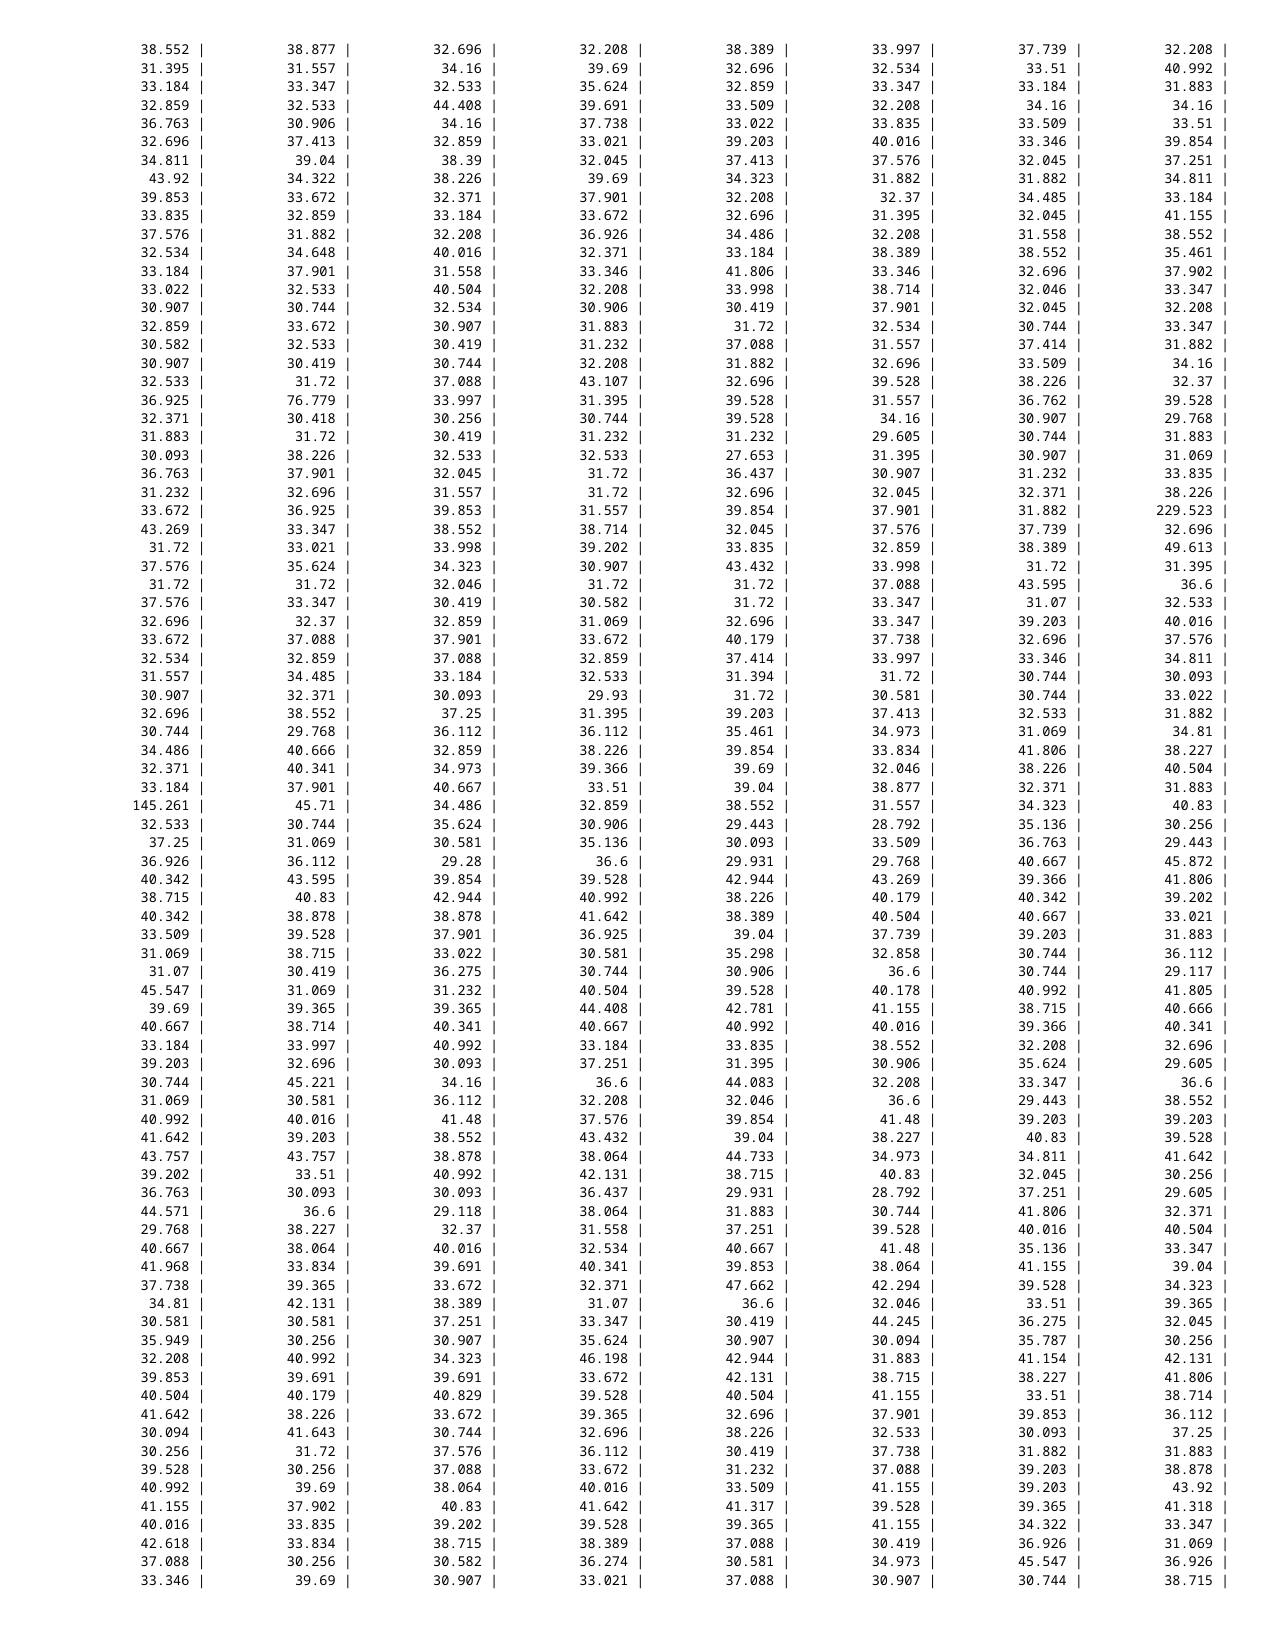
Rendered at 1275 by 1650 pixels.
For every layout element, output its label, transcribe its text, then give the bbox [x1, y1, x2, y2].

text 33.835 | 32.859 | 33.184 | 33.672 | 32.696 | 31.395 | 32.045 | 41.155 | [59, 206, 1231, 224]
text 40.504 | 40.179 | 40.829 | 39.528 | 40.504 | 41.155 | 33.51 | 38.714 | [59, 1386, 1231, 1404]
text 41.968 | 33.834 | 39.691 | 40.341 | 39.853 | 38.064 | 41.155 | 39.04 | [59, 1257, 1231, 1276]
text 34.486 | 40.666 | 32.859 | 38.226 | 39.854 | 33.834 | 41.806 | 38.227 | [59, 741, 1231, 759]
text 34.81 | 42.131 | 38.389 | 31.07 | 36.6 | 32.046 | 33.51 | 39.365 | [59, 1294, 1231, 1312]
text 39.69 | 39.365 | 39.365 | 44.408 | 42.781 | 41.155 | 38.715 | 40.666 | [59, 999, 1231, 1017]
text 33.509 | 39.528 | 37.901 | 36.925 | 39.04 | 37.739 | 39.203 | 31.883 | [59, 925, 1231, 944]
text 36.763 | 30.093 | 30.093 | 36.437 | 29.931 | 28.792 | 37.251 | 29.605 | [59, 1183, 1231, 1202]
text 37.088 | 30.256 | 30.582 | 36.274 | 30.581 | 34.973 | 45.547 | 36.926 | [59, 1552, 1231, 1571]
text 31.72 | 31.72 | 32.046 | 31.72 | 31.72 | 37.088 | 43.595 | 36.6 | [59, 575, 1231, 593]
text 37.576 | 35.624 | 34.323 | 30.907 | 43.432 | 33.998 | 31.72 | 31.395 | [59, 556, 1231, 575]
text 35.949 | 30.256 | 30.907 | 35.624 | 30.907 | 30.094 | 35.787 | 30.256 | [59, 1331, 1231, 1349]
text 30.256 | 31.72 | 37.576 | 36.112 | 30.419 | 37.738 | 31.882 | 31.883 | [59, 1441, 1231, 1460]
text 30.907 | 30.744 | 32.534 | 30.906 | 30.419 | 37.901 | 32.045 | 32.208 | [59, 298, 1231, 317]
text 32.534 | 32.859 | 37.088 | 32.859 | 37.414 | 33.997 | 33.346 | 34.811 | [59, 649, 1231, 667]
text 32.534 | 34.648 | 40.016 | 32.371 | 33.184 | 38.389 | 38.552 | 35.461 | [59, 243, 1231, 261]
text 36.763 | 30.906 | 34.16 | 37.738 | 33.022 | 33.835 | 33.509 | 33.51 | [59, 114, 1231, 132]
text 33.672 | 37.088 | 37.901 | 33.672 | 40.179 | 37.738 | 32.696 | 37.576 | [59, 630, 1231, 649]
text 37.25 | 31.069 | 30.581 | 35.136 | 30.093 | 33.509 | 36.763 | 29.443 | [59, 833, 1231, 851]
text 31.72 | 33.021 | 33.998 | 39.202 | 33.835 | 32.859 | 38.389 | 49.613 | [59, 538, 1231, 556]
text 40.667 | 38.064 | 40.016 | 32.534 | 40.667 | 41.48 | 35.136 | 33.347 | [59, 1239, 1231, 1257]
text 30.581 | 30.581 | 37.251 | 33.347 | 30.419 | 44.245 | 36.275 | 32.045 | [59, 1312, 1231, 1331]
text 31.069 | 38.715 | 33.022 | 30.581 | 35.298 | 32.858 | 30.744 | 36.112 | [59, 944, 1231, 962]
text 37.738 | 39.365 | 33.672 | 32.371 | 47.662 | 42.294 | 39.528 | 34.323 | [59, 1276, 1231, 1294]
text 32.371 | 40.341 | 34.973 | 39.366 | 39.69 | 32.046 | 38.226 | 40.504 | [59, 759, 1231, 778]
text 39.202 | 33.51 | 40.992 | 42.131 | 38.715 | 40.83 | 32.045 | 30.256 | [59, 1165, 1231, 1183]
text 33.184 | 37.901 | 40.667 | 33.51 | 39.04 | 38.877 | 32.371 | 31.883 | [59, 778, 1231, 796]
text 32.533 | 30.744 | 35.624 | 30.906 | 29.443 | 28.792 | 35.136 | 30.256 | [59, 814, 1231, 833]
text 29.768 | 38.227 | 32.37 | 31.558 | 37.251 | 39.528 | 40.016 | 40.504 | [59, 1220, 1231, 1239]
text 32.208 | 40.992 | 34.323 | 46.198 | 42.944 | 31.883 | 41.154 | 42.131 | [59, 1349, 1231, 1368]
text 40.667 | 38.714 | 40.341 | 40.667 | 40.992 | 40.016 | 39.366 | 40.341 | [59, 1017, 1231, 1036]
text 33.184 | 33.997 | 40.992 | 33.184 | 33.835 | 38.552 | 32.208 | 32.696 | [59, 1036, 1231, 1054]
text 30.093 | 38.226 | 32.533 | 32.533 | 27.653 | 31.395 | 30.907 | 31.069 | [59, 446, 1231, 464]
text 33.022 | 32.533 | 40.504 | 32.208 | 33.998 | 38.714 | 32.046 | 33.347 | [59, 280, 1231, 298]
text 39.853 | 33.672 | 32.371 | 37.901 | 32.208 | 32.37 | 34.485 | 33.184 | [59, 188, 1231, 206]
text 39.203 | 32.696 | 30.093 | 37.251 | 31.395 | 30.906 | 35.624 | 29.605 | [59, 1054, 1231, 1073]
text 30.582 | 32.533 | 30.419 | 31.232 | 37.088 | 31.557 | 37.414 | 31.882 | [59, 335, 1231, 354]
text 32.371 | 30.418 | 30.256 | 30.744 | 39.528 | 34.16 | 30.907 | 29.768 | [59, 409, 1231, 427]
text 32.533 | 31.72 | 37.088 | 43.107 | 32.696 | 39.528 | 38.226 | 32.37 | [59, 372, 1231, 391]
text 31.07 | 30.419 | 36.275 | 30.744 | 30.906 | 36.6 | 30.744 | 29.117 | [59, 962, 1231, 981]
text 41.642 | 39.203 | 38.552 | 43.432 | 39.04 | 38.227 | 40.83 | 39.528 | [59, 1128, 1231, 1146]
text 43.92 | 34.322 | 38.226 | 39.69 | 34.323 | 31.882 | 31.882 | 34.811 | [59, 169, 1231, 188]
text 33.184 | 37.901 | 31.558 | 33.346 | 41.806 | 33.346 | 32.696 | 37.902 | [59, 261, 1231, 280]
text 40.342 | 43.595 | 39.854 | 39.528 | 42.944 | 43.269 | 39.366 | 41.806 | [59, 870, 1231, 888]
text 30.907 | 30.419 | 30.744 | 32.208 | 31.882 | 32.696 | 33.509 | 34.16 | [59, 354, 1231, 372]
text 36.925 | 76.779 | 33.997 | 31.395 | 39.528 | 31.557 | 36.762 | 39.528 | [59, 391, 1231, 409]
text 38.552 | 38.877 | 32.696 | 32.208 | 38.389 | 33.997 | 37.739 | 32.208 | [59, 40, 1231, 59]
text 41.155 | 37.902 | 40.83 | 41.642 | 41.317 | 39.528 | 39.365 | 41.318 | [59, 1497, 1231, 1515]
text 32.696 | 32.37 | 32.859 | 31.069 | 32.696 | 33.347 | 39.203 | 40.016 | [59, 612, 1231, 630]
text 32.859 | 32.533 | 44.408 | 39.691 | 33.509 | 32.208 | 34.16 | 34.16 | [59, 96, 1231, 114]
text 36.926 | 36.112 | 29.28 | 36.6 | 29.931 | 29.768 | 40.667 | 45.872 | [59, 851, 1231, 870]
text 36.763 | 37.901 | 32.045 | 31.72 | 36.437 | 30.907 | 31.232 | 33.835 | [59, 464, 1231, 483]
text 30.744 | 45.221 | 34.16 | 36.6 | 44.083 | 32.208 | 33.347 | 36.6 | [59, 1073, 1231, 1091]
text 33.184 | 33.347 | 32.533 | 35.624 | 32.859 | 33.347 | 33.184 | 31.883 | [59, 77, 1231, 96]
text 40.342 | 38.878 | 38.878 | 41.642 | 38.389 | 40.504 | 40.667 | 33.021 | [59, 907, 1231, 925]
text 43.269 | 33.347 | 38.552 | 38.714 | 32.045 | 37.576 | 37.739 | 32.696 | [59, 519, 1231, 538]
text 30.744 | 29.768 | 36.112 | 36.112 | 35.461 | 34.973 | 31.069 | 34.81 | [59, 722, 1231, 741]
text 31.069 | 30.581 | 36.112 | 32.208 | 32.046 | 36.6 | 29.443 | 38.552 | [59, 1091, 1231, 1109]
text 145.261 | 45.71 | 34.486 | 32.859 | 38.552 | 31.557 | 34.323 | 40.83 | [59, 796, 1231, 814]
text 41.642 | 38.226 | 33.672 | 39.365 | 32.696 | 37.901 | 39.853 | 36.112 | [59, 1404, 1231, 1423]
text 30.907 | 32.371 | 30.093 | 29.93 | 31.72 | 30.581 | 30.744 | 33.022 | [59, 686, 1231, 704]
text 30.094 | 41.643 | 30.744 | 32.696 | 38.226 | 32.533 | 30.093 | 37.25 | [59, 1423, 1231, 1441]
text 39.853 | 39.691 | 39.691 | 33.672 | 42.131 | 38.715 | 38.227 | 41.806 | [59, 1368, 1231, 1386]
text 44.571 | 36.6 | 29.118 | 38.064 | 31.883 | 30.744 | 41.806 | 32.371 | [59, 1202, 1231, 1220]
text 42.618 | 33.834 | 38.715 | 38.389 | 37.088 | 30.419 | 36.926 | 31.069 | [59, 1534, 1231, 1552]
text 32.859 | 33.672 | 30.907 | 31.883 | 31.72 | 32.534 | 30.744 | 33.347 | [59, 317, 1231, 335]
text 38.715 | 40.83 | 42.944 | 40.992 | 38.226 | 40.179 | 40.342 | 39.202 | [59, 888, 1231, 907]
text 34.811 | 39.04 | 38.39 | 32.045 | 37.413 | 37.576 | 32.045 | 37.251 | [59, 151, 1231, 169]
text 37.576 | 31.882 | 32.208 | 36.926 | 34.486 | 32.208 | 31.558 | 38.552 | [59, 224, 1231, 243]
text 31.232 | 32.696 | 31.557 | 31.72 | 32.696 | 32.045 | 32.371 | 38.226 | [59, 483, 1231, 501]
text 45.547 | 31.069 | 31.232 | 40.504 | 39.528 | 40.178 | 40.992 | 41.805 | [59, 981, 1231, 999]
text 43.757 | 43.757 | 38.878 | 38.064 | 44.733 | 34.973 | 34.811 | 41.642 | [59, 1146, 1231, 1165]
text 40.016 | 33.835 | 39.202 | 39.528 | 39.365 | 41.155 | 34.322 | 33.347 | [59, 1515, 1231, 1534]
text 40.992 | 39.69 | 38.064 | 40.016 | 33.509 | 41.155 | 39.203 | 43.92 | [59, 1478, 1231, 1497]
text 32.696 | 38.552 | 37.25 | 31.395 | 39.203 | 37.413 | 32.533 | 31.882 | [59, 704, 1231, 722]
text 33.672 | 36.925 | 39.853 | 31.557 | 39.854 | 37.901 | 31.882 | 229.523 | [59, 501, 1231, 519]
text 31.395 | 31.557 | 34.16 | 39.69 | 32.696 | 32.534 | 33.51 | 40.992 | [59, 59, 1231, 77]
text 37.576 | 33.347 | 30.419 | 30.582 | 31.72 | 33.347 | 31.07 | 32.533 | [59, 593, 1231, 612]
text 40.992 | 40.016 | 41.48 | 37.576 | 39.854 | 41.48 | 39.203 | 39.203 | [59, 1109, 1231, 1128]
text 33.346 | 39.69 | 30.907 | 33.021 | 37.088 | 30.907 | 30.744 | 38.715 | [59, 1571, 1231, 1589]
text 31.557 | 34.485 | 33.184 | 32.533 | 31.394 | 31.72 | 30.744 | 30.093 | [59, 667, 1231, 686]
text 32.696 | 37.413 | 32.859 | 33.021 | 39.203 | 40.016 | 33.346 | 39.854 | [59, 132, 1231, 151]
text 31.883 | 31.72 | 30.419 | 31.232 | 31.232 | 29.605 | 30.744 | 31.883 | [59, 427, 1231, 446]
text 39.528 | 30.256 | 37.088 | 33.672 | 31.232 | 37.088 | 39.203 | 38.878 | [59, 1460, 1231, 1478]
